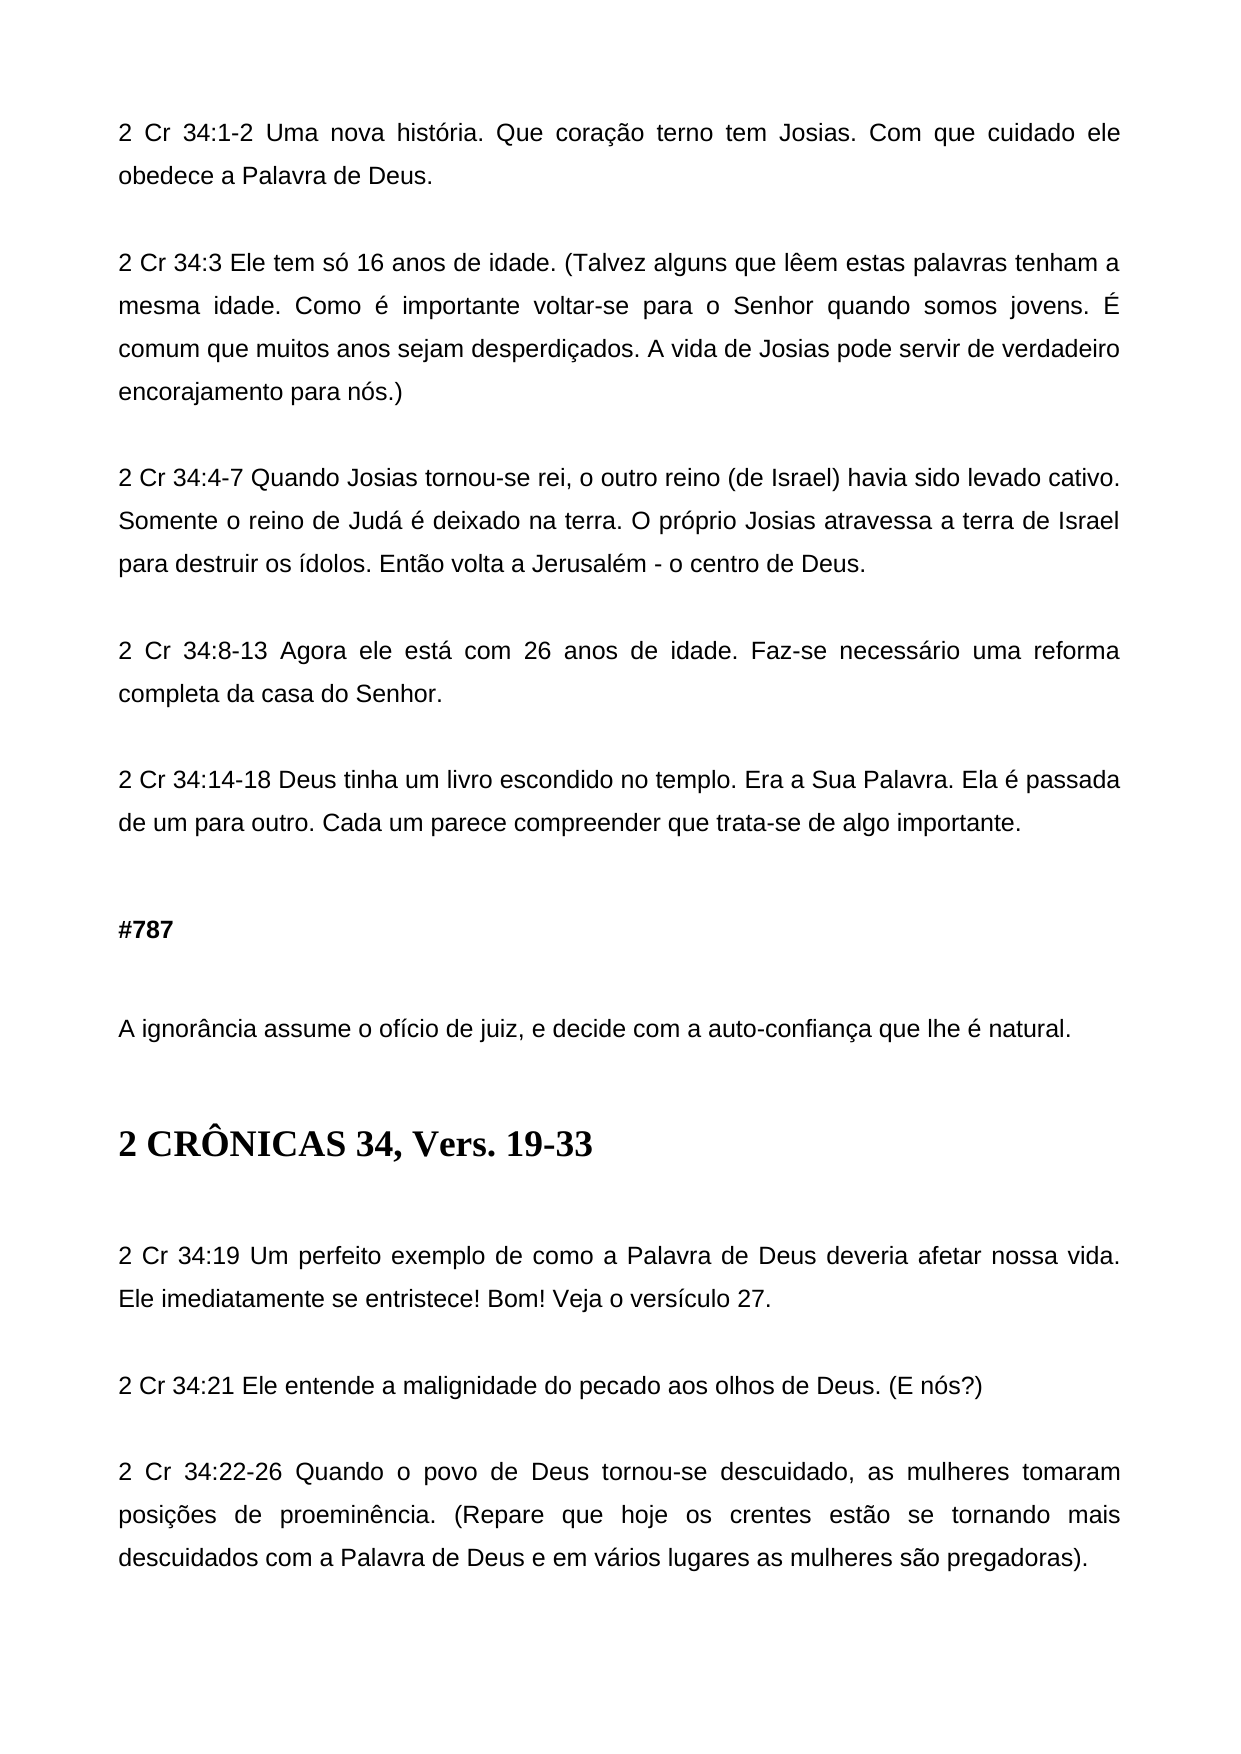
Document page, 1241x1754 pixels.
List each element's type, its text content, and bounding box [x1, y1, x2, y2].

text 2 Cr 34:21 Ele entende a malignidade do pecado aos olhos de Deus. (E nós?) [118, 1371, 1122, 1399]
text 2 Cr 34:4-7 Quando Josias tornou-se rei, o outro reino (de Israel) havia sido levado cativo. Somente o reino de Judá é deixado na terra. O próprio Josias atravessa a terra de Israel para destruir os ídolos. Então volta a Jerusalém - o centro de Deus. [118, 463, 1122, 578]
text A ignorância assume o ofício de juiz, e decide com a auto-confiança que lhe é natural. [118, 1014, 1122, 1043]
text 2 Cr 34:3 Ele tem só 16 anos de idade. (Talvez alguns que lêem estas palavras tenham a mesma idade. Como é importante voltar-se para o Senhor quando somos jovens. É comum que muitos anos sejam desperdiçados. A vida de Josias pode servir de verdadeiro encorajamento para nós.) [118, 247, 1122, 406]
text 2 Cr 34:14-18 Deus tinha um livro escondido no templo. Era a Sua Palavra. Ela é passada de um para outro. Cada um parece compreender que trata-se de algo importante. [118, 765, 1122, 837]
text 2 Cr 34:19 Um perfeito exemplo de como a Palavra de Deus deveria afetar nossa vida. Ele imediatamente se entristece! Bom! Veja o versículo 27. [118, 1241, 1122, 1313]
text 2 Cr 34:1-2 Uma nova história. Que coração terno tem Josias. Com que cuidado ele obedece a Palavra de Deus. [118, 118, 1122, 190]
text 2 Cr 34:22-26 Quando o povo de Deus tornou-se descuidado, as mulheres tomaram posições de proeminência. (Repare que hoje os crentes estão se tornando mais descuidados com a Palavra de Deus e em vários lugares as mulheres são pregadoras). [118, 1457, 1122, 1572]
subtitle 2 CRÔNICAS 34, Vers. 19-33 [118, 1121, 1122, 1164]
subtitle #787 [118, 915, 1122, 944]
text 2 Cr 34:8-13 Agora ele está com 26 anos de idade. Faz-se necessário uma reforma completa da casa do Senhor. [118, 636, 1122, 707]
